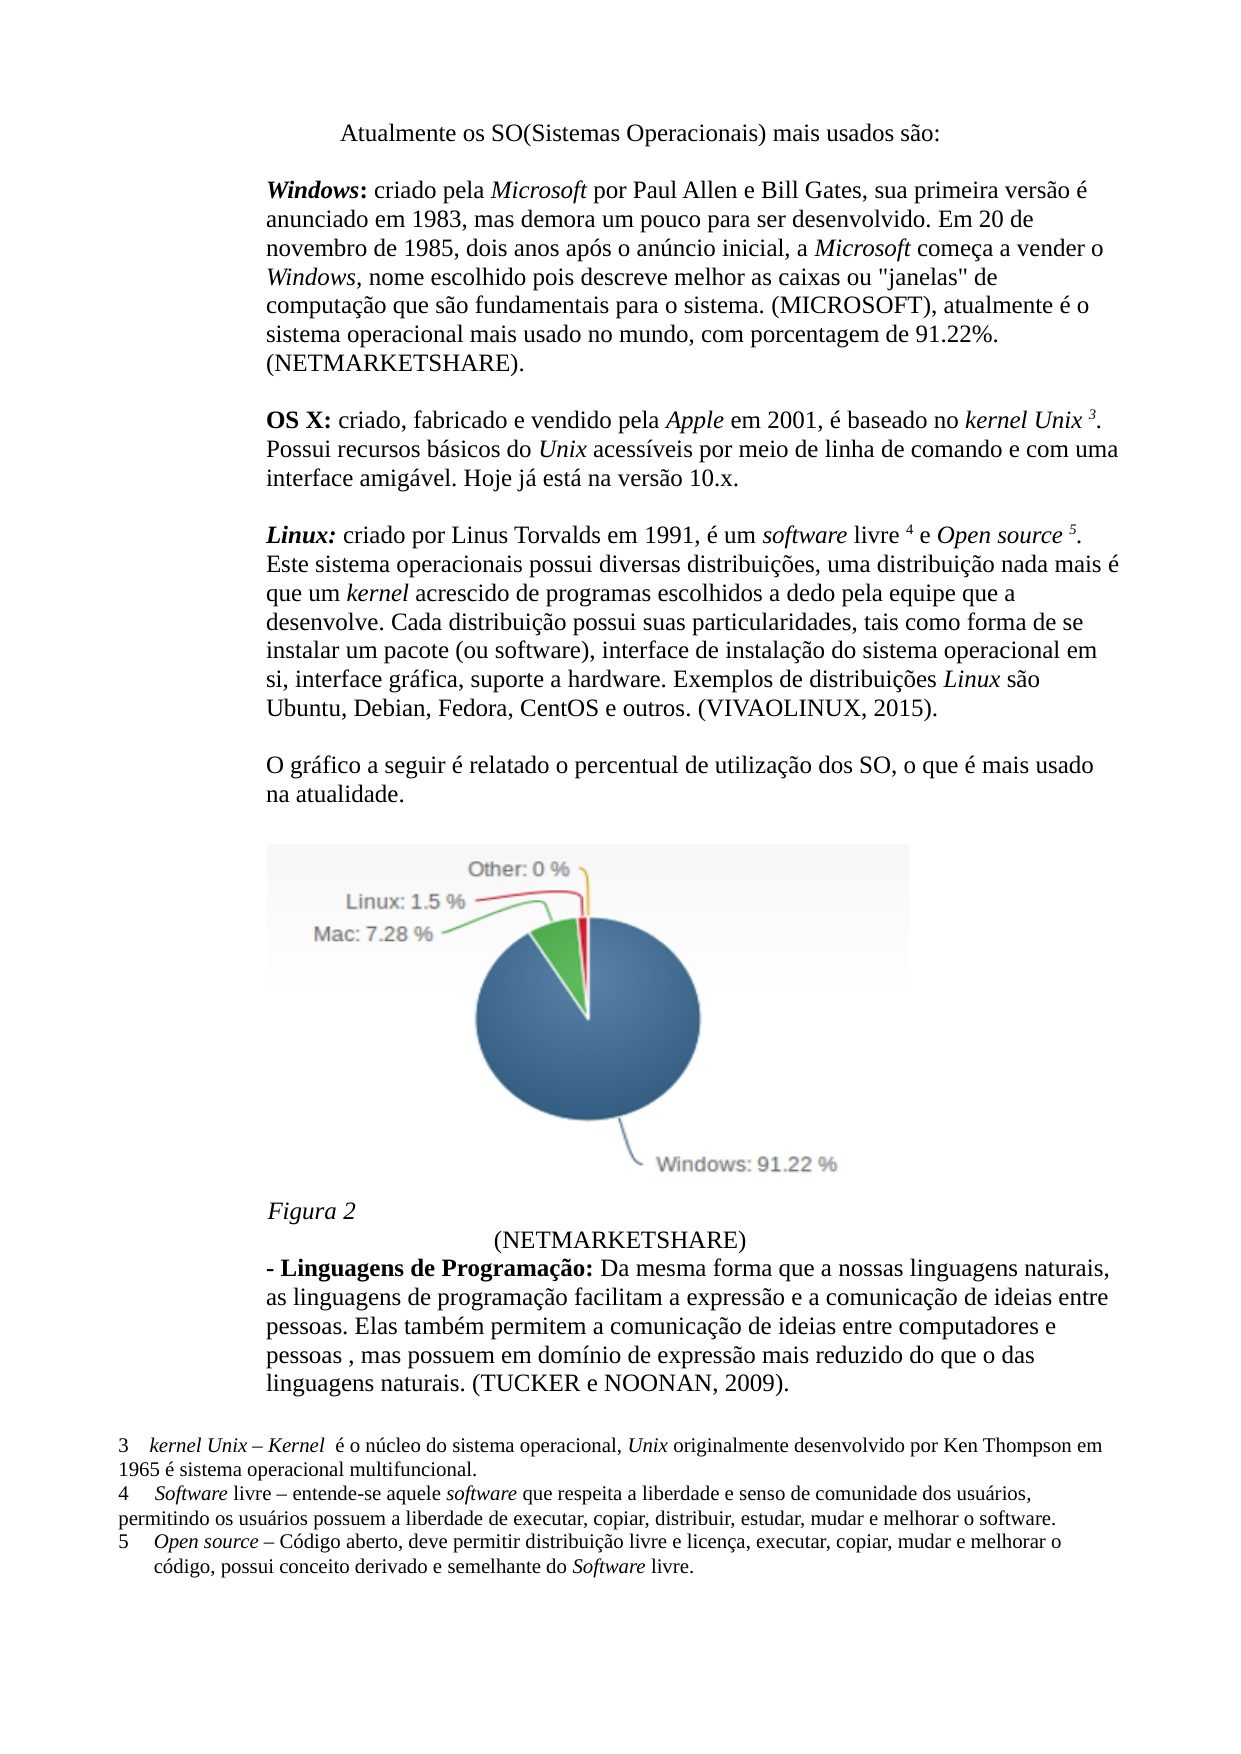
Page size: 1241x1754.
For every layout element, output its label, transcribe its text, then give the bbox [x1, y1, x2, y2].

text kernel Unix – Kernel é o núcleo do sistema operacional, Unix originalmente desenvolvido por Ken Thompson em 1965 é sistema operacional multifuncional. [118, 1433, 1122, 1481]
text Atualmente os SO(Sistemas Operacionais) mais usados são: [118, 118, 1122, 147]
picture [267, 844, 910, 1196]
text Linux: criado por Linus Torvalds em 1991, é um software livre e Open source . Este sistema operacionais possui diversas distribuições, uma distribuição nada mais é que um kernel acrescido de programas escolhidos a dedo pela equipe que a desenvolve. Cada distribuição possui suas particularidades, tais como forma de se instalar um pacote (ou software), interface de instalação do sistema operacional em si, interface gráfica, suporte a hardware. Exemplos de distribuições Linux são Ubuntu, Debian, Fedora, CentOS e outros. (VIVAOLINUX, 2015). [118, 521, 1122, 722]
text OS X: criado, fabricado e vendido pela Apple em 2001, é baseado no kernel Unix . Possui recursos básicos do Unix acessíveis por meio de linha de comando e com uma interface amigável. Hoje já está na versão 10.x. [118, 406, 1122, 492]
text Figura 2 [267, 1196, 909, 1225]
text - Linguagens de Programação: Da mesma forma que a nossas linguagens naturais, as linguagens de programação facilitam a expressão e a comunicação de ideias entre pessoas. Elas também permitem a comunicação de ideias entre computadores e pessoas , mas possuem em domínio de expressão mais reduzido do que o das linguagens naturais. (TUCKER e NOONAN, 2009). [118, 1253, 1122, 1397]
text Software livre – entende-se aquele software que respeita a liberdade e senso de comunidade dos usuários, permitindo os usuários possuem a liberdade de executar, copiar, distribuir, estudar, mudar e melhorar o software. [118, 1481, 1122, 1529]
text Open source – Código aberto, deve permitir distribuição livre e licença, executar, copiar, mudar e melhorar o código, possui conceito derivado e semelhante do Software livre. [118, 1529, 1122, 1578]
text Windows: criado pela Microsoft por Paul Allen e Bill Gates, sua primeira versão é anunciado em 1983, mas demora um pouco para ser desenvolvido. Em 20 de novembro de 1985, dois anos após o anúncio inicial, a Microsoft começa a vender o Windows, nome escolhido pois descreve melhor as caixas ou "janelas" de computação que são fundamentais para o sistema. (MICROSOFT), atualmente é o sistema operacional mais usado no mundo, com porcentagem de 91.22%. (NETMARKETSHARE). [118, 176, 1122, 377]
text O gráfico a seguir é relatado o percentual de utilização dos SO, o que é mais usado na atualidade. [118, 751, 1122, 808]
text (NETMARKETSHARE) [118, 1153, 1122, 1253]
